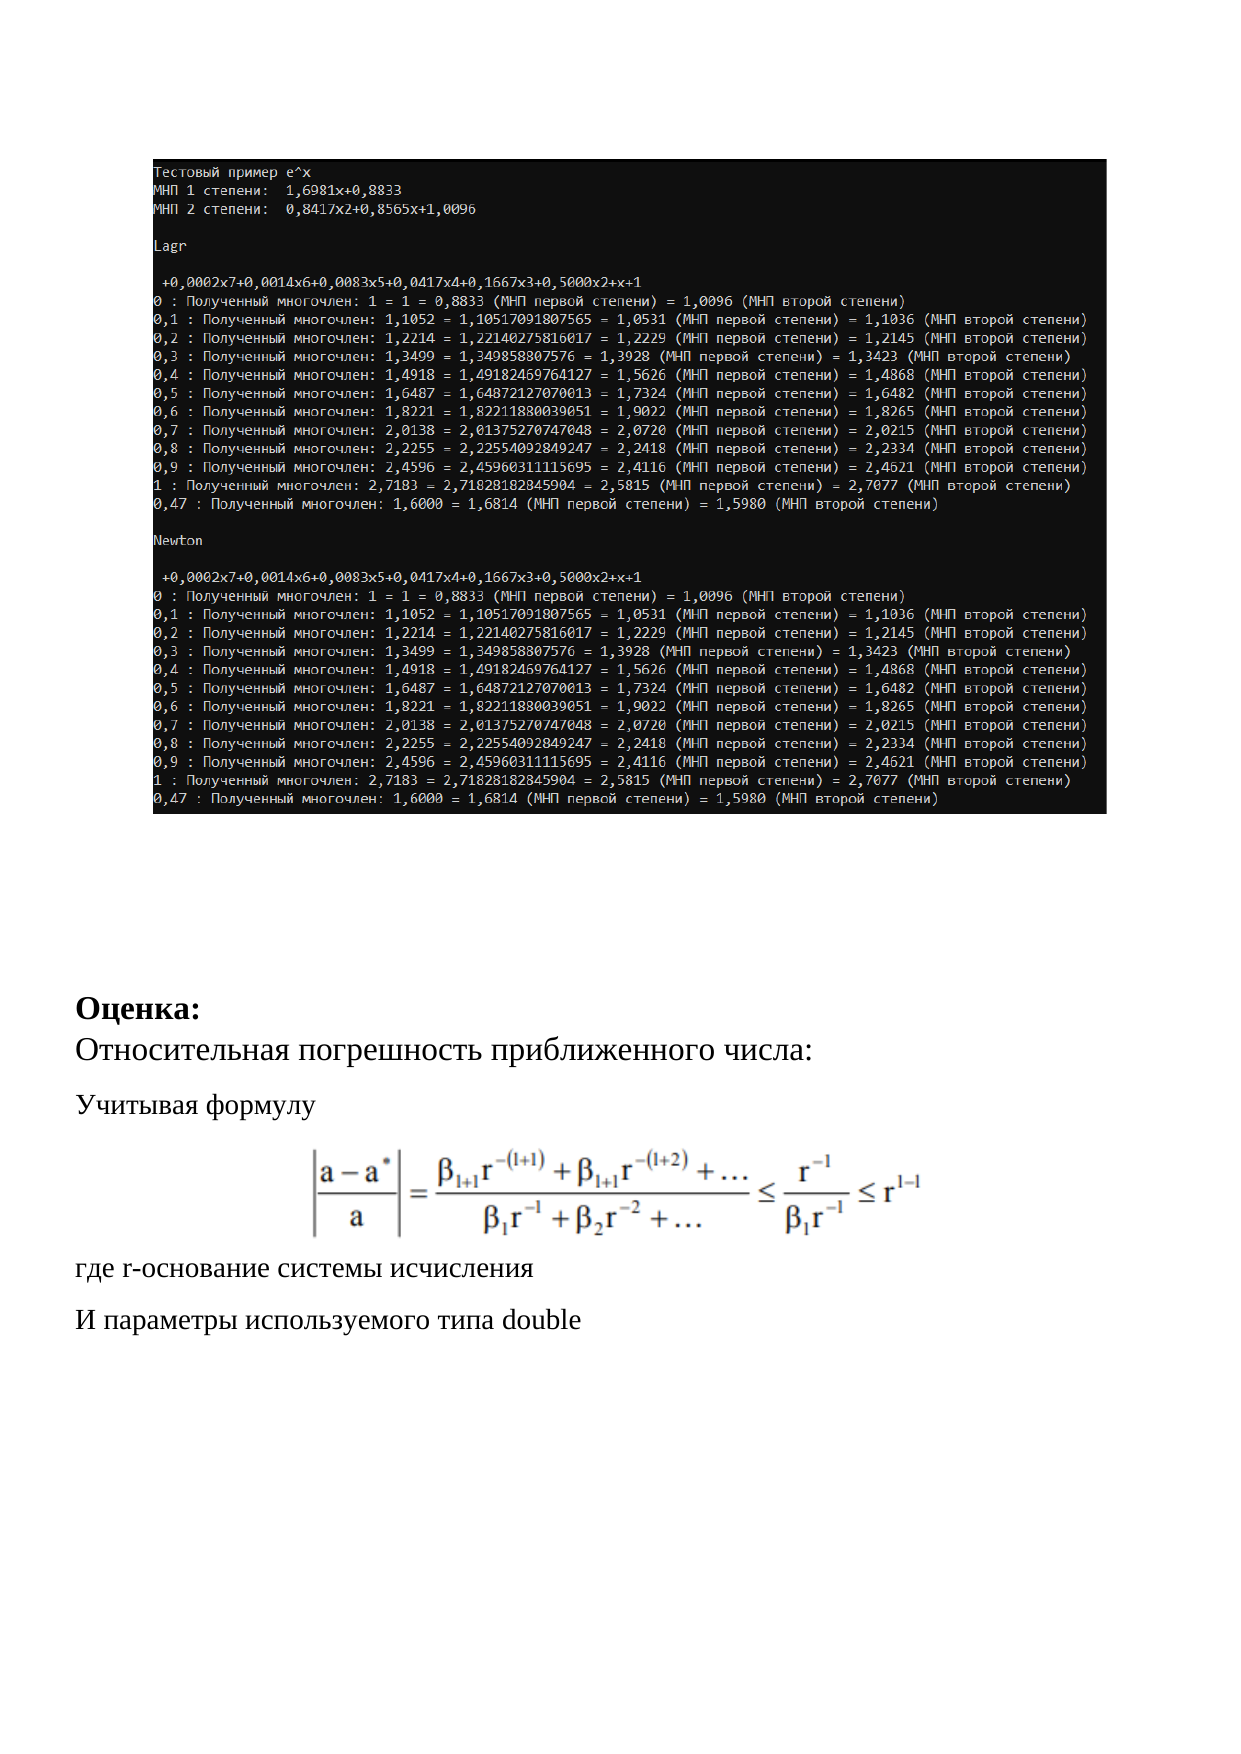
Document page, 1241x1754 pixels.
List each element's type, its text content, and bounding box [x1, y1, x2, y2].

text Оценка: Относительная погрешность приближенного числа: [75, 989, 1165, 1068]
text Учитывая формулу [75, 1087, 1165, 1121]
picture [153, 159, 1107, 814]
text И параметры используемого типа double [75, 1302, 1165, 1336]
picture [304, 1139, 936, 1248]
text где r-основание системы исчисления [75, 1140, 1165, 1283]
